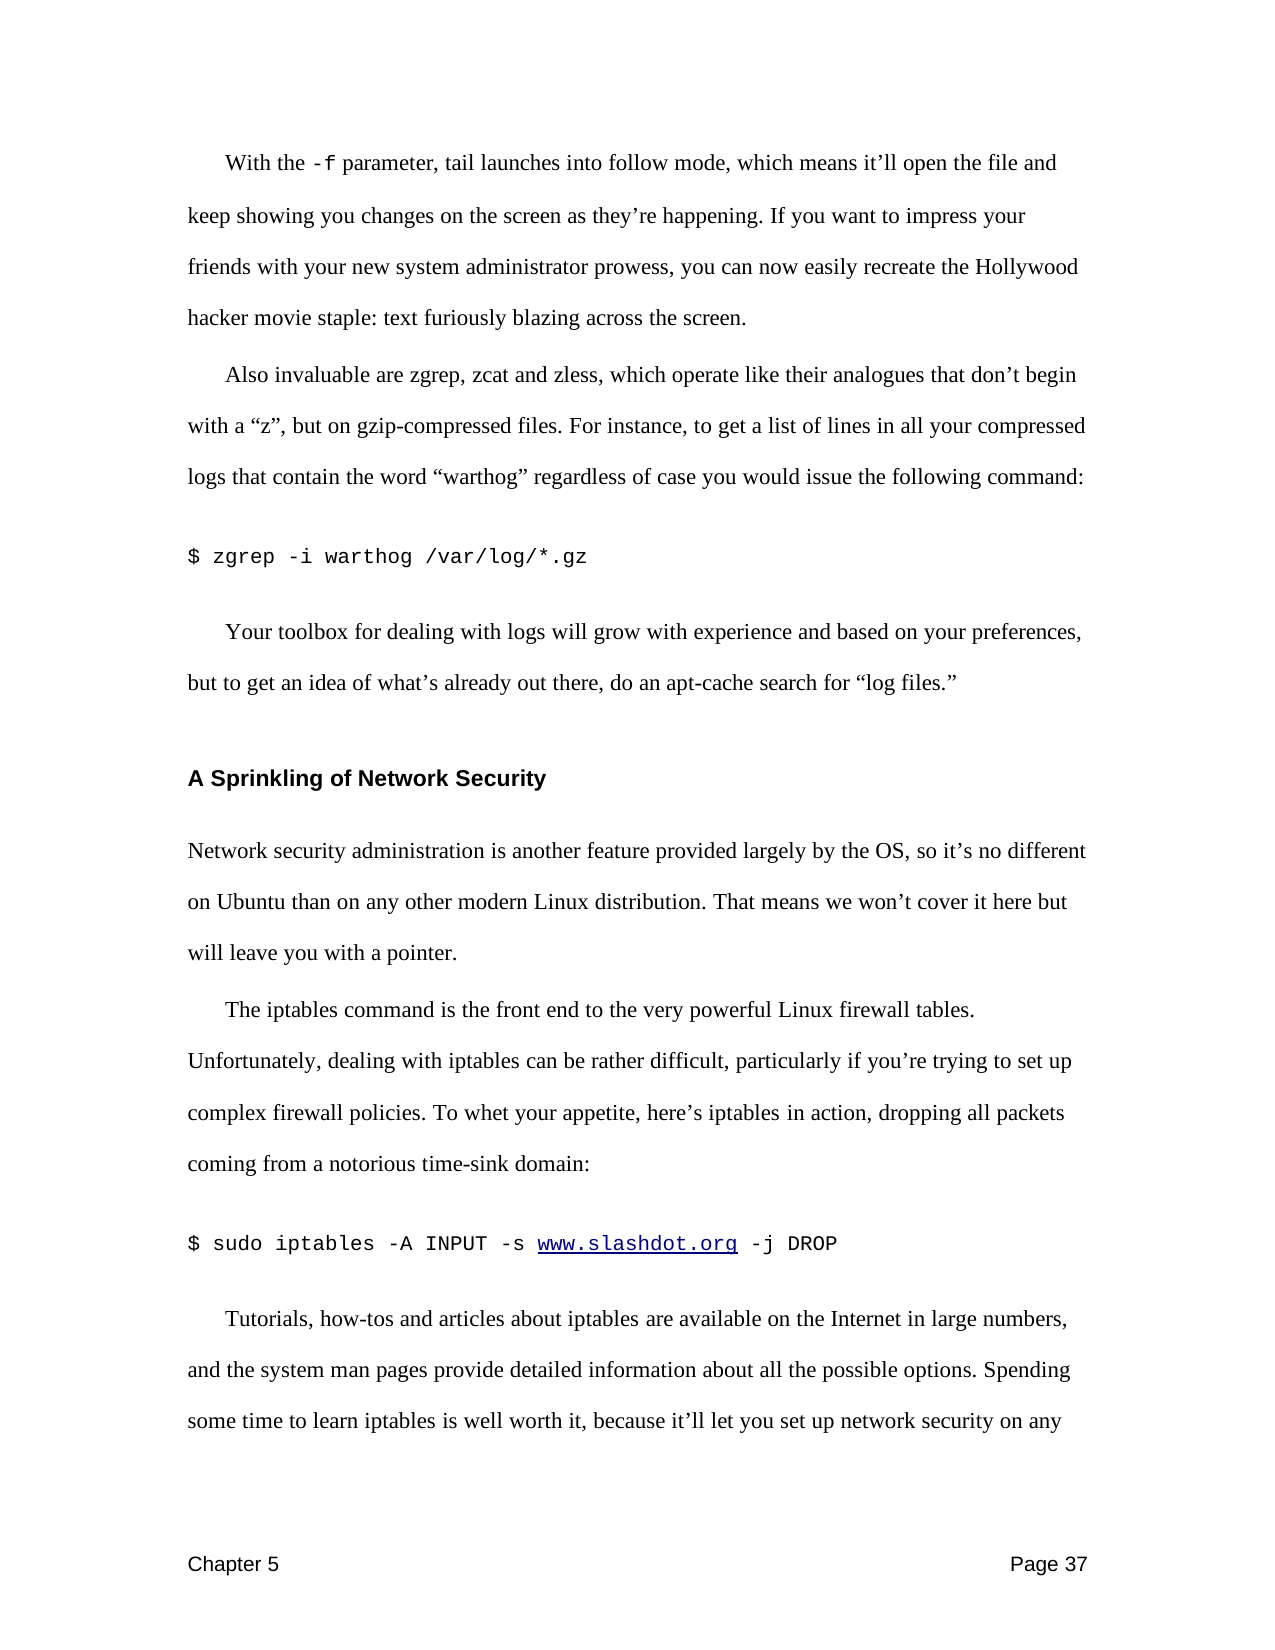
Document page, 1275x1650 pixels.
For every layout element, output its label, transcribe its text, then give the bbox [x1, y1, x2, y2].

text Also invaluable are zgrep, zcat and zless, which operate like their analogues that don’t begin with a “z”, but on gzip-compressed files. For instance, to get a list of lines in all your compressed logs that contain the word “warthog” regardless of case you would issue the following command: [187, 362, 1087, 489]
text The iptables command is the front end to the very powerful Linux firewall tables. Unfortunately, dealing with iptables can be rather difficult, particularly if you’re trying to set up complex firewall policies. To whet your appetite, here’s iptables in action, dropping all packets coming from a notorious time-sink domain: [187, 997, 1087, 1176]
text Your toolbox for dealing with logs will grow with experience and based on your preferences, but to get an idea of what’s already out there, do an apt-cache search for “log files.” [187, 619, 1087, 696]
text With the -f parameter, tail launches into follow mode, which means it’ll open the file and keep showing you changes on the screen as they’re happening. If you want to impress your friends with your new system administrator prowess, you can now easily recreate the Hollywood hacker movie staple: text furiously blazing across the screen. [187, 150, 1087, 330]
text Network security administration is another feature provided largely by the OS, so it’s no different on Ubuntu than on any other modern Linux distribution. That means we won’t cover it here but will leave you with a pointer. [187, 838, 1087, 966]
text Tutorials, how-tos and articles about iptables are available on the Internet in large numbers, and the system man pages provide detailed information about all the possible options. Spending some time to learn iptables is well worth it, because it’ll let you set up network security on any [187, 1306, 1087, 1433]
text $ sudo iptables -A INPUT -s www.slashdot.org -j DROP [187, 1233, 1087, 1257]
text $ zgrep -i warthog /var/log/*.gz [187, 546, 1087, 570]
text A Sprinkling of Network Security [187, 765, 1087, 791]
